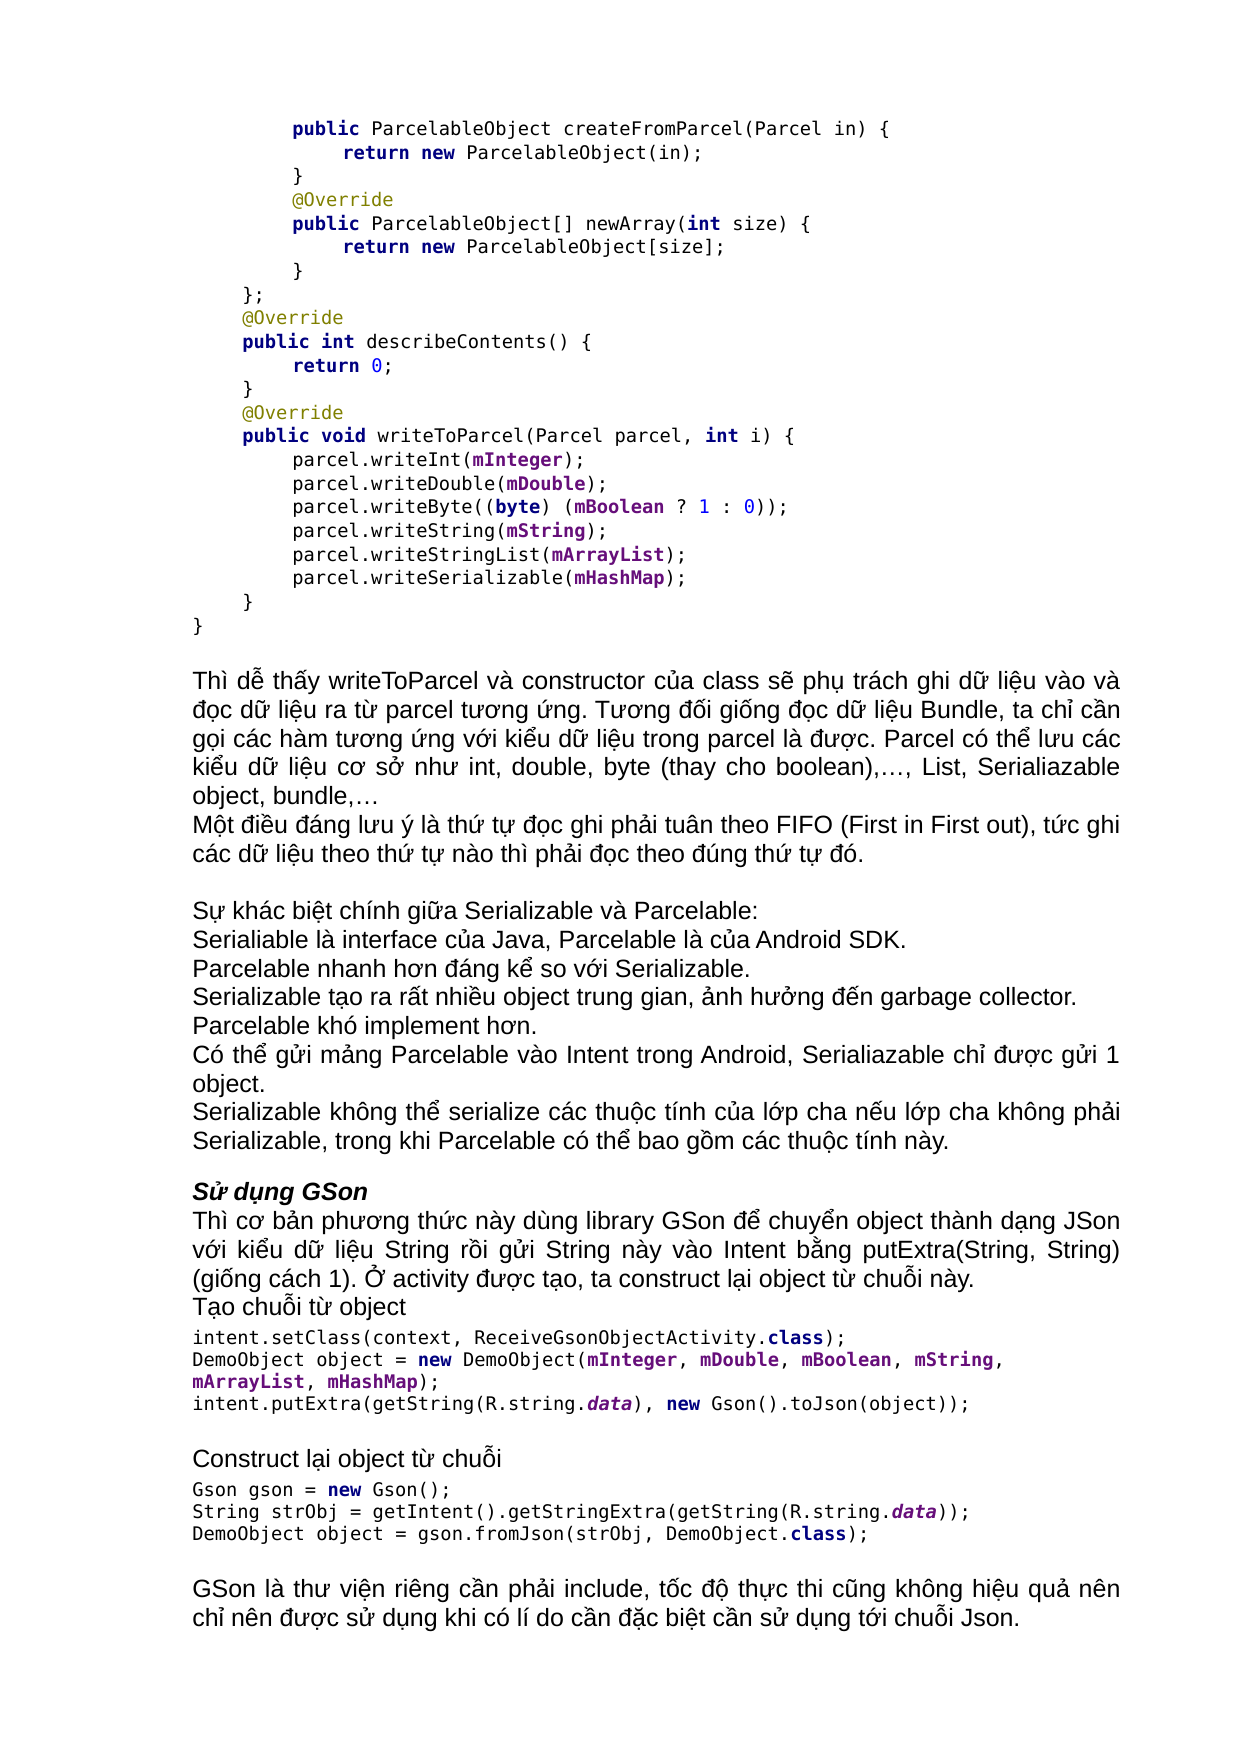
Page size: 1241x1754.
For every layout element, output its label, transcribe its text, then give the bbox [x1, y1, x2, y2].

text String strObj = getIntent().getStringExtra(getString(R.string.data)); [192, 1501, 1122, 1523]
text parcel.writeInt(mInteger); [192, 449, 1122, 473]
text } [192, 591, 1122, 615]
text DemoObject object = new DemoObject(mInteger, mDouble, mBoolean, mString, mArrayList, mHashMap); [192, 1349, 1122, 1393]
text return new ParcelableObject(in); [192, 142, 1122, 165]
text intent.putExtra(getString(R.string.data), new Gson().toJson(object)); [192, 1393, 1122, 1414]
text parcel.writeStringList(mArrayList); [192, 544, 1122, 567]
text Serializable không thể serialize các thuộc tính của lớp cha nếu lớp cha không phải Serializable, trong khi Parcelable có thể bao gồm các thuộc tính này. [192, 1097, 1122, 1155]
text DemoObject object = gson.fromJson(strObj, DemoObject.class); [192, 1523, 1122, 1544]
text Thì dễ thấy writeToParcel và constructor của class sẽ phụ trách ghi dữ liệu vào và đọc dữ liệu ra từ parcel tương ứng. Tương đối giống đọc dữ liệu Bundle, ta chỉ cần gọi các hàm tương ứng với kiểu dữ liệu trong parcel là được. Parcel có thể lưu các kiểu dữ liệu cơ sở như int, double, byte (thay cho boolean),…, List, Serialiazable object, bundle,… [192, 666, 1122, 810]
text Serializable tạo ra rất nhiều object trung gian, ảnh hưởng đến garbage collector. [192, 982, 1122, 1011]
text parcel.writeByte((byte) (mBoolean ? 1 : 0)); [192, 496, 1122, 520]
text @Override [192, 307, 1122, 331]
text Sử dụng GSon [192, 1177, 1122, 1206]
text return 0; [192, 354, 1122, 378]
text } [192, 378, 1122, 402]
text @Override [192, 402, 1122, 426]
text Tạo chuỗi từ object [192, 1292, 1122, 1321]
text parcel.writeSerializable(mHashMap); [192, 567, 1122, 591]
text } [192, 615, 1122, 637]
text Parcelable nhanh hơn đáng kể so với Serializable. [192, 953, 1122, 982]
text public void writeToParcel(Parcel parcel, int i) { [192, 426, 1122, 449]
text parcel.writeString(mString); [192, 520, 1122, 544]
text return new ParcelableObject[size]; [192, 236, 1122, 260]
text }; [192, 284, 1122, 307]
text } [192, 165, 1122, 189]
text parcel.writeDouble(mDouble); [192, 473, 1122, 496]
text public ParcelableObject[] newArray(int size) { [192, 213, 1122, 236]
text Gson gson = new Gson(); [192, 1479, 1122, 1501]
text Parcelable khó implement hơn. [192, 1011, 1122, 1040]
text Có thể gửi mảng Parcelable vào Intent trong Android, Serialiazable chỉ được gửi 1 object. [192, 1040, 1122, 1097]
text @Override [192, 189, 1122, 213]
text Serialiable là interface của Java, Parcelable là của Android SDK. [192, 925, 1122, 953]
text public int describeContents() { [192, 331, 1122, 354]
text Thì cơ bản phương thức này dùng library GSon để chuyển object thành dạng JSon với kiểu dữ liệu String rồi gửi String này vào Intent bằng putExtra(String, String) (giống cách 1). Ở activity được tạo, ta construct lại object từ chuỗi này. [192, 1206, 1122, 1292]
text Construct lại object từ chuỗi [192, 1444, 1122, 1473]
text intent.setClass(context, ReceiveGsonObjectActivity.class); [192, 1327, 1122, 1349]
text Một điều đáng lưu ý là thứ tự đọc ghi phải tuân theo FIFO (First in First out), tức ghi các dữ liệu theo thứ tự nào thì phải đọc theo đúng thứ tự đó. [192, 810, 1122, 867]
text } [192, 260, 1122, 284]
text public ParcelableObject createFromParcel(Parcel in) { [192, 118, 1122, 142]
text GSon là thư viện riêng cần phải include, tốc độ thực thi cũng không hiệu quả nên chỉ nên được sử dụng khi có lí do cần đặc biệt cần sử dụng tới chuỗi Json. [192, 1574, 1122, 1631]
text Sự khác biệt chính giữa Serializable và Parcelable: [192, 896, 1122, 925]
